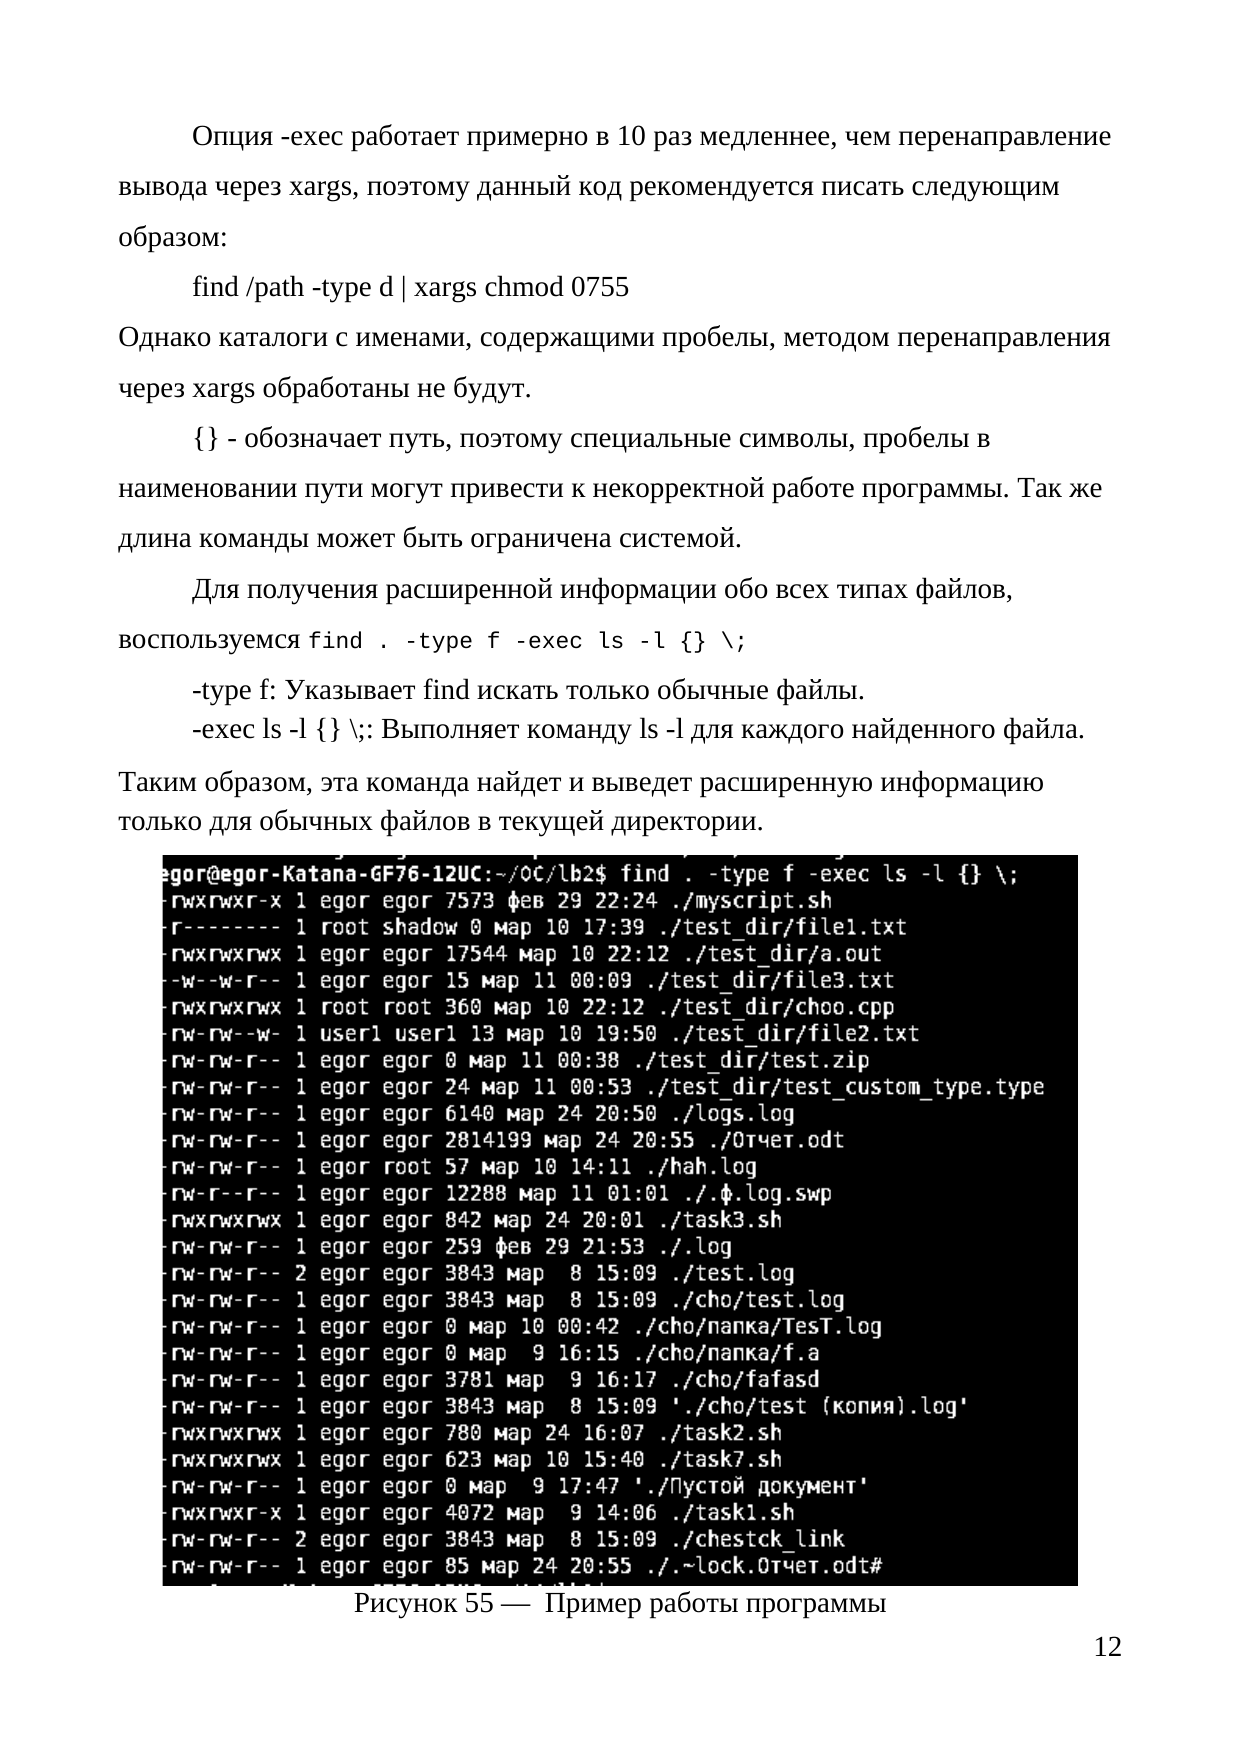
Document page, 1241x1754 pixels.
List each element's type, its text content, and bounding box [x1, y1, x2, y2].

text -exec ls -l {} \;: Выполняет команду ls -l для каждого найденного файла. [118, 711, 1122, 744]
subtitle find /path -type d | xargs chmod 0755 [118, 269, 1122, 303]
subtitle {} - обозначает путь, поэтому специальные символы, пробелы в наименовании пути могут привести к некорректной работе программы. Так же длина команды может быть ограничена системой. [118, 420, 1122, 554]
subtitle Для получения расширенной информации обо всех типах файлов, воспользуемся find . -type f -exec ls -l {} \; [118, 571, 1122, 655]
picture [162, 855, 1078, 1586]
subtitle Опция -exec работает примерно в 10 раз медленнее, чем перенаправление вывода через xargs, поэтому данный код рекомендуется писать следующим образом: [118, 118, 1122, 252]
text -type f: Указывает find искать только обычные файлы. [118, 672, 1122, 706]
subtitle Однако каталоги с именами, содержащими пробелы, методом перенаправления через xargs обработаны не будут. [118, 319, 1122, 403]
text Таким образом, эта команда найдет и выведет расширенную информацию только для обычных файлов в текущей директории. [118, 764, 1122, 836]
subtitle Рисунок 55 — Пример работы программы [118, 856, 1122, 1619]
